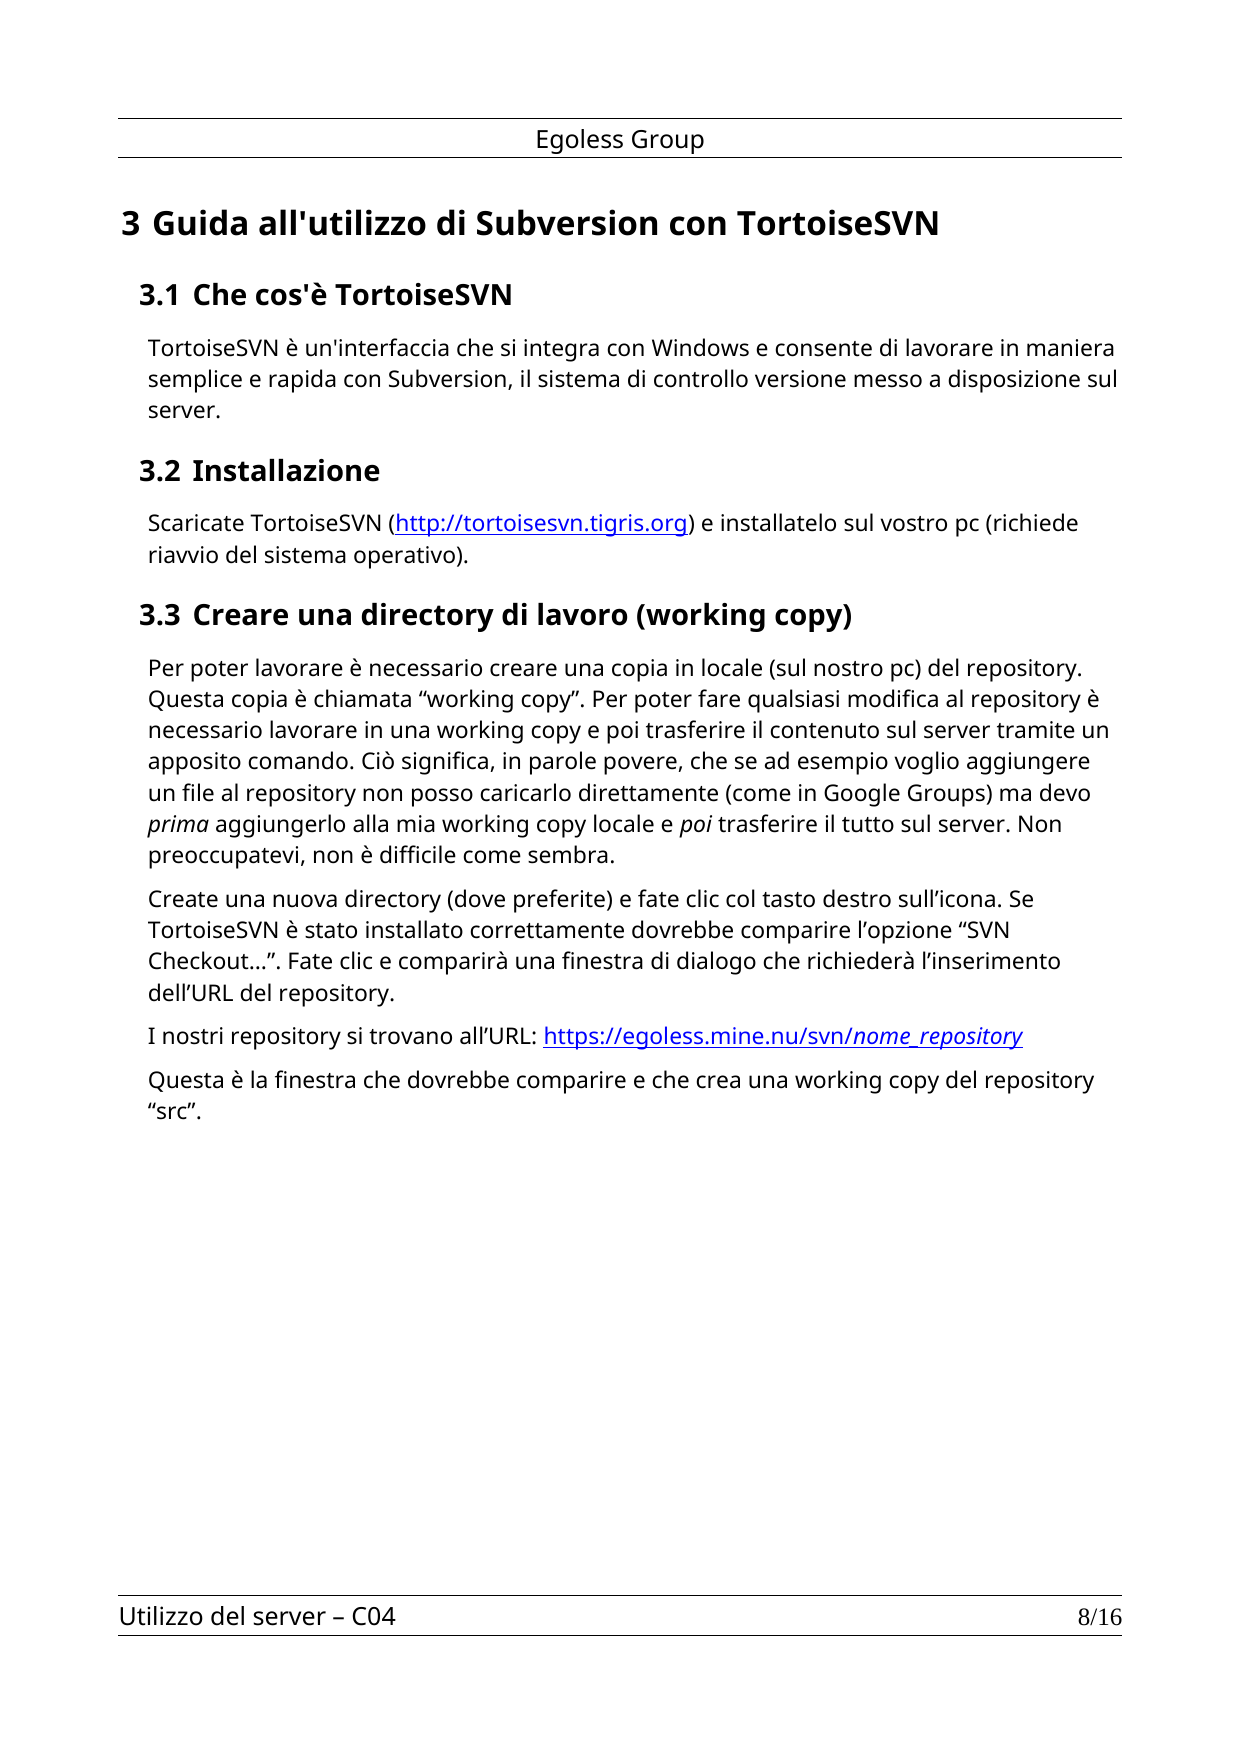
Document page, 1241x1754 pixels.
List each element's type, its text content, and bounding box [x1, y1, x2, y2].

text Questa è la finestra che dovrebbe comparire e che crea una working copy del repository “src”. [148, 1064, 1122, 1127]
subtitle Che cos'è TortoiseSVN [139, 274, 1122, 314]
text Scaricate TortoiseSVN (http://tortoisesvn.tigris.org) e installatelo sul vostro pc (richiede riavvio del sistema operativo). [148, 507, 1122, 570]
subtitle Creare una directory di lavoro (working copy) [139, 594, 1122, 634]
text Per poter lavorare è necessario creare una copia in locale (sul nostro pc) del repository. Questa copia è chiamata “working copy”. Per poter fare qualsiasi modifica al repository è necessario lavorare in una working copy e poi trasferire il contenuto sul server tramite un apposito comando. Ciò significa, in parole povere, che se ad esempio voglio aggiungere un file al repository non posso caricarlo direttamente (come in Google Groups) ma devo prima aggiungerlo alla mia working copy locale e poi trasferire il tutto sul server. Non preoccupatevi, non è difficile come sembra. [148, 652, 1122, 870]
subtitle Installazione [139, 450, 1122, 490]
text Create una nuova directory (dove preferite) e fate clic col tasto destro sull’icona. Se TortoiseSVN è stato installato correttamente dovrebbe comparire l’opzione “SVN Checkout…”. Fate clic e comparirà una finestra di dialogo che richiederà l’inserimento dell’URL del repository. [148, 883, 1122, 1008]
subtitle Guida all'utilizzo di Subversion con TortoiseSVN [121, 200, 1122, 245]
text I nostri repository si trovano all’URL: https://egoless.mine.nu/svn/nome_repository [148, 1020, 1122, 1052]
text TortoiseSVN è un'interfaccia che si integra con Windows e consente di lavorare in maniera semplice e rapida con Subversion, il sistema di controllo versione messo a disposizione sul server. [148, 332, 1122, 426]
